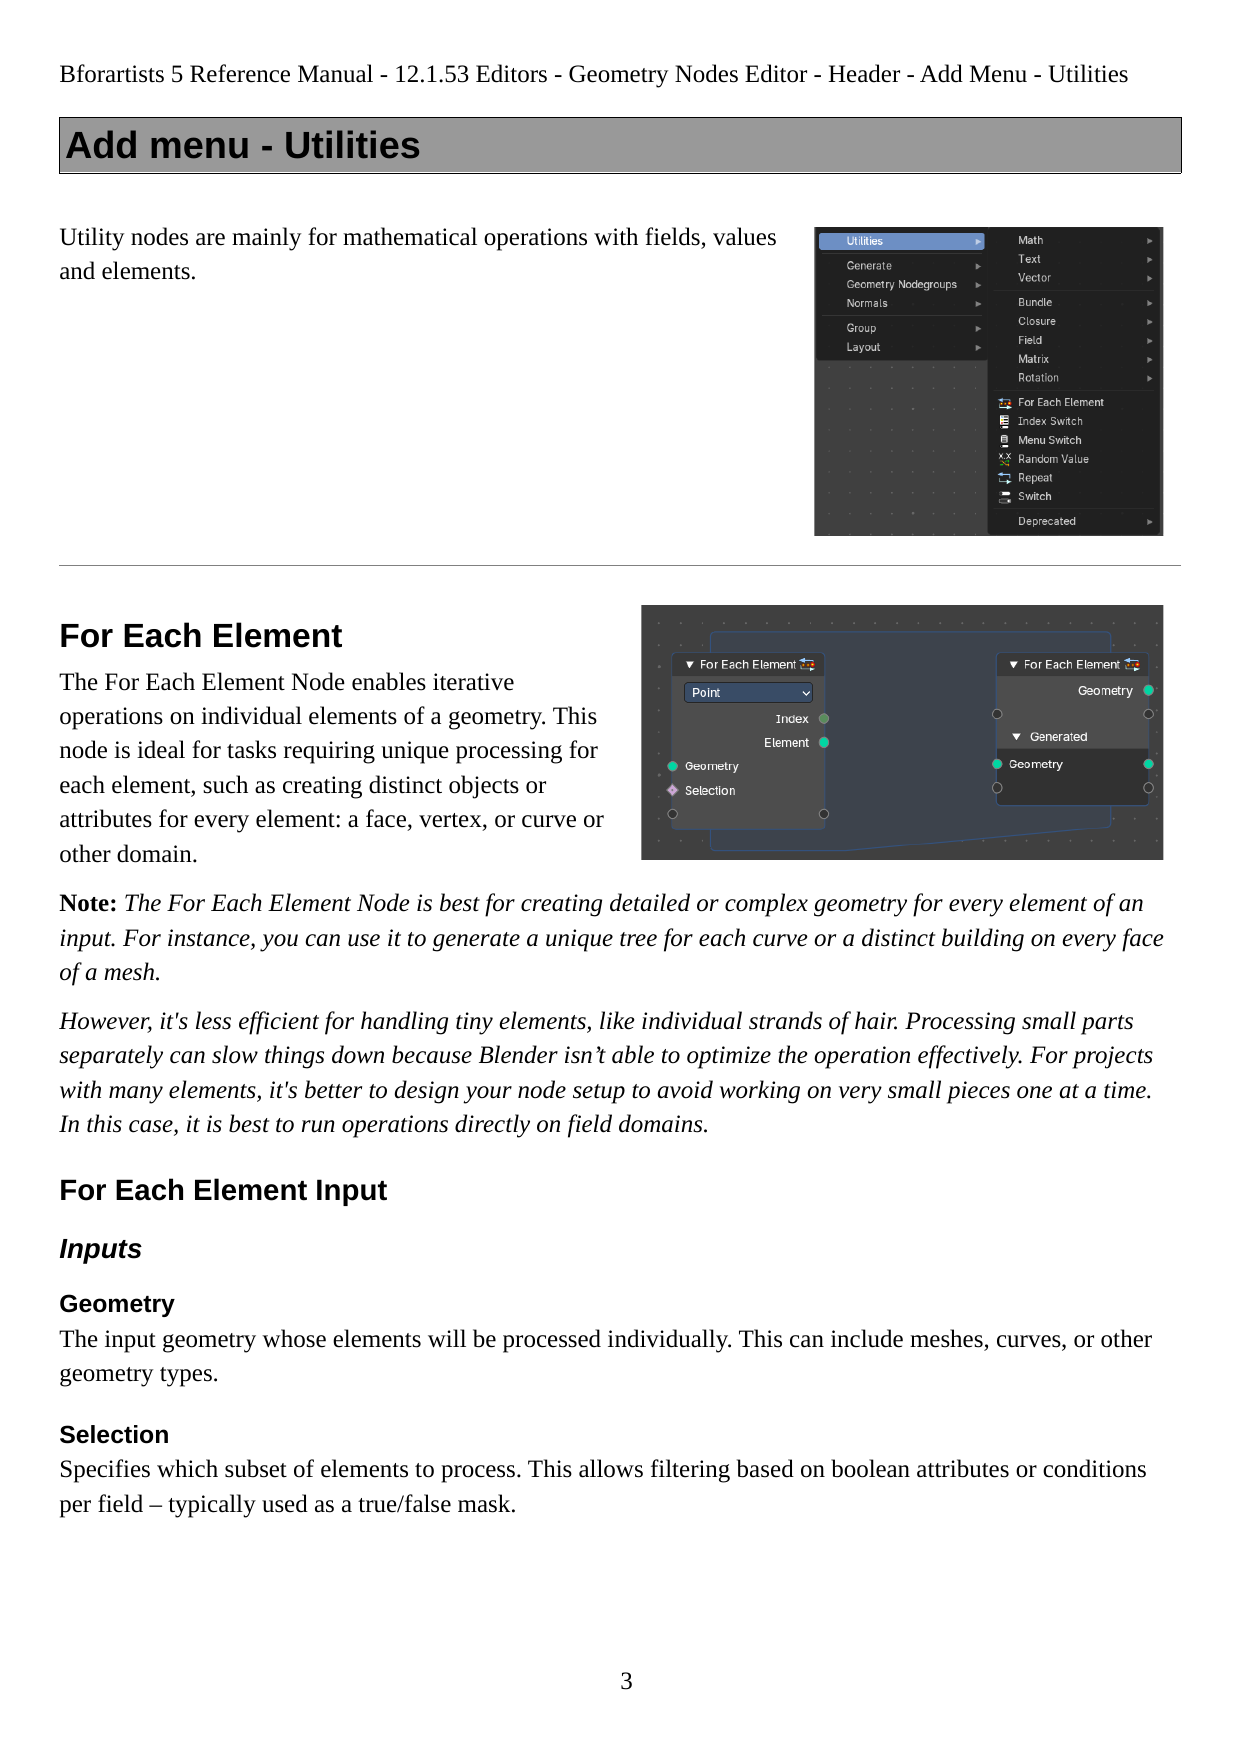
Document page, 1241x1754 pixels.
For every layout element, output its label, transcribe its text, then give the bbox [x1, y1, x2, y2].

subtitle Inputs [59, 1232, 1181, 1264]
text The input geometry whose elements will be processed individually. This can include meshes, curves, or other geometry types. [59, 1324, 1181, 1387]
text The For Each Element Node enables iterative operations on individual elements of a geometry. This node is ideal for tasks requiring unique processing for each element, such as creating distinct objects or attributes for every element: a face, vertex, or curve or other domain. [59, 667, 1181, 868]
subtitle Geometry [59, 1289, 1181, 1317]
text Note: The For Each Element Node is best for creating detailed or complex geometry for every element of an input. For instance, you can use it to generate a unique tree for each curve or a distinct building on every face of a mesh. [59, 888, 1181, 986]
picture [814, 227, 1164, 536]
subtitle For Each Element Input [59, 1173, 1181, 1207]
subtitle For Each Element [59, 616, 641, 654]
subtitle Selection [59, 1420, 1181, 1448]
text Specifies which subset of elements to process. This allows filtering based on boolean attributes or conditions per field – typically used as a true/false mask. [59, 1454, 1181, 1518]
picture [641, 605, 1164, 860]
subtitle [1164, 616, 1181, 654]
text Utility nodes are mainly for mathematical operations with fields, values and elements. [59, 222, 1181, 285]
text However, it's less efficient for handling tiny elements, like individual strands of hair. Processing small parts separately can slow things down because Blender isn’t able to optimize the operation effectively. For projects with many elements, it's better to design your node setup to avoid working on very small pieces one at a time. In this case, it is best to run operations directly on field domains. [59, 1006, 1181, 1138]
table_header Add menu - Utilities [60, 118, 1181, 172]
